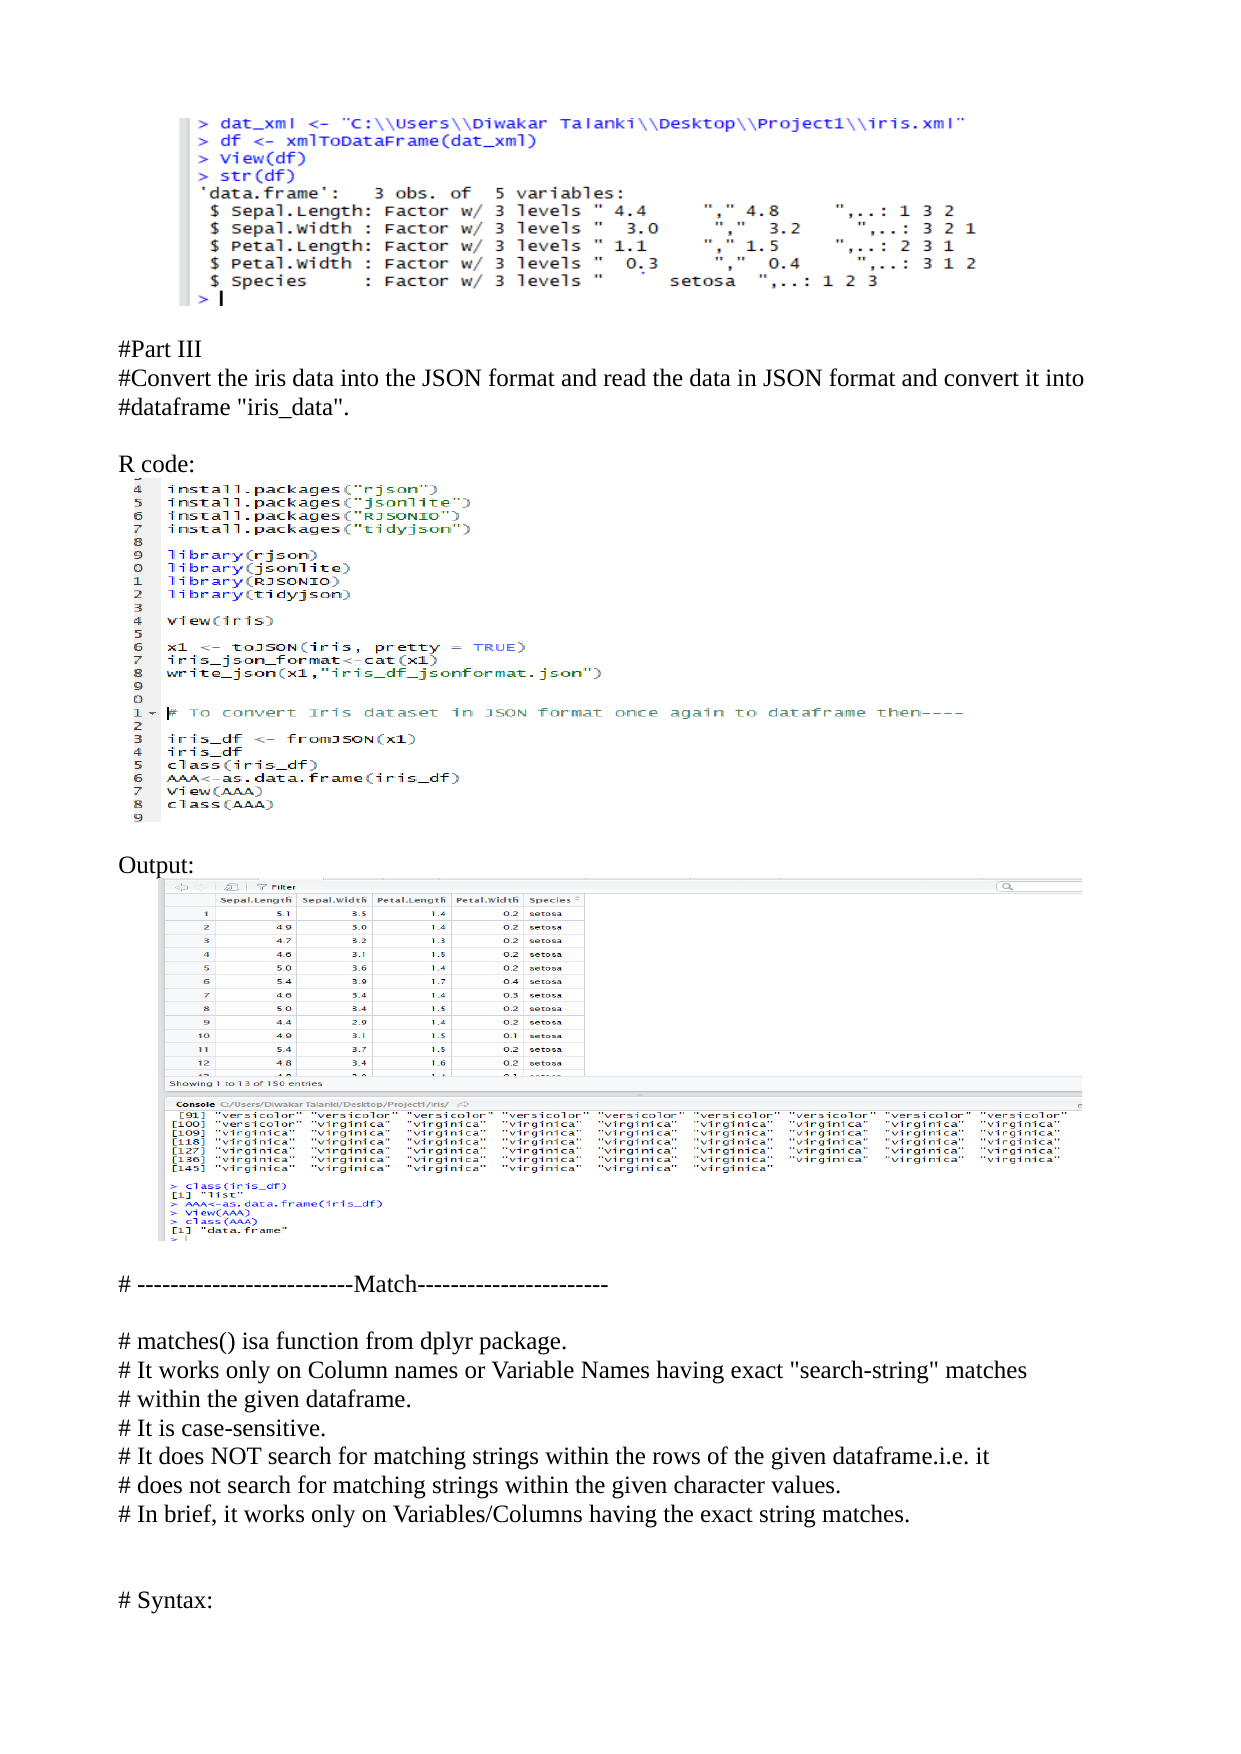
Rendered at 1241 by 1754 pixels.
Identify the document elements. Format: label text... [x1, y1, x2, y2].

text # It does NOT search for matching strings within the rows of the given dataframe.i.e. it [118, 1441, 1122, 1470]
text # --------------------------Match----------------------- [118, 1269, 1122, 1298]
text #Part III [118, 334, 1122, 363]
text #dataframe "iris_data". [118, 392, 1122, 421]
text # It works only on Column names or Variable Names having exact "search-string" matches [118, 1355, 1122, 1384]
text #Convert the iris data into the JSON format and read the data in JSON format and convert it into [118, 363, 1122, 392]
text # does not search for matching strings within the given character values. [118, 1470, 1122, 1499]
picture [158, 878, 1083, 1241]
picture [179, 118, 1062, 306]
picture [133, 478, 1107, 822]
text # It is case-sensitive. [118, 1413, 1122, 1441]
text # In brief, it works only on Variables/Columns having the exact string matches. [118, 1499, 1122, 1528]
text Output: [118, 850, 1122, 879]
text R code: [118, 449, 1122, 478]
text # within the given dataframe. [118, 1384, 1122, 1413]
text # Syntax: [118, 1585, 1122, 1614]
text # matches() isa function from dplyr package. [118, 1326, 1122, 1355]
